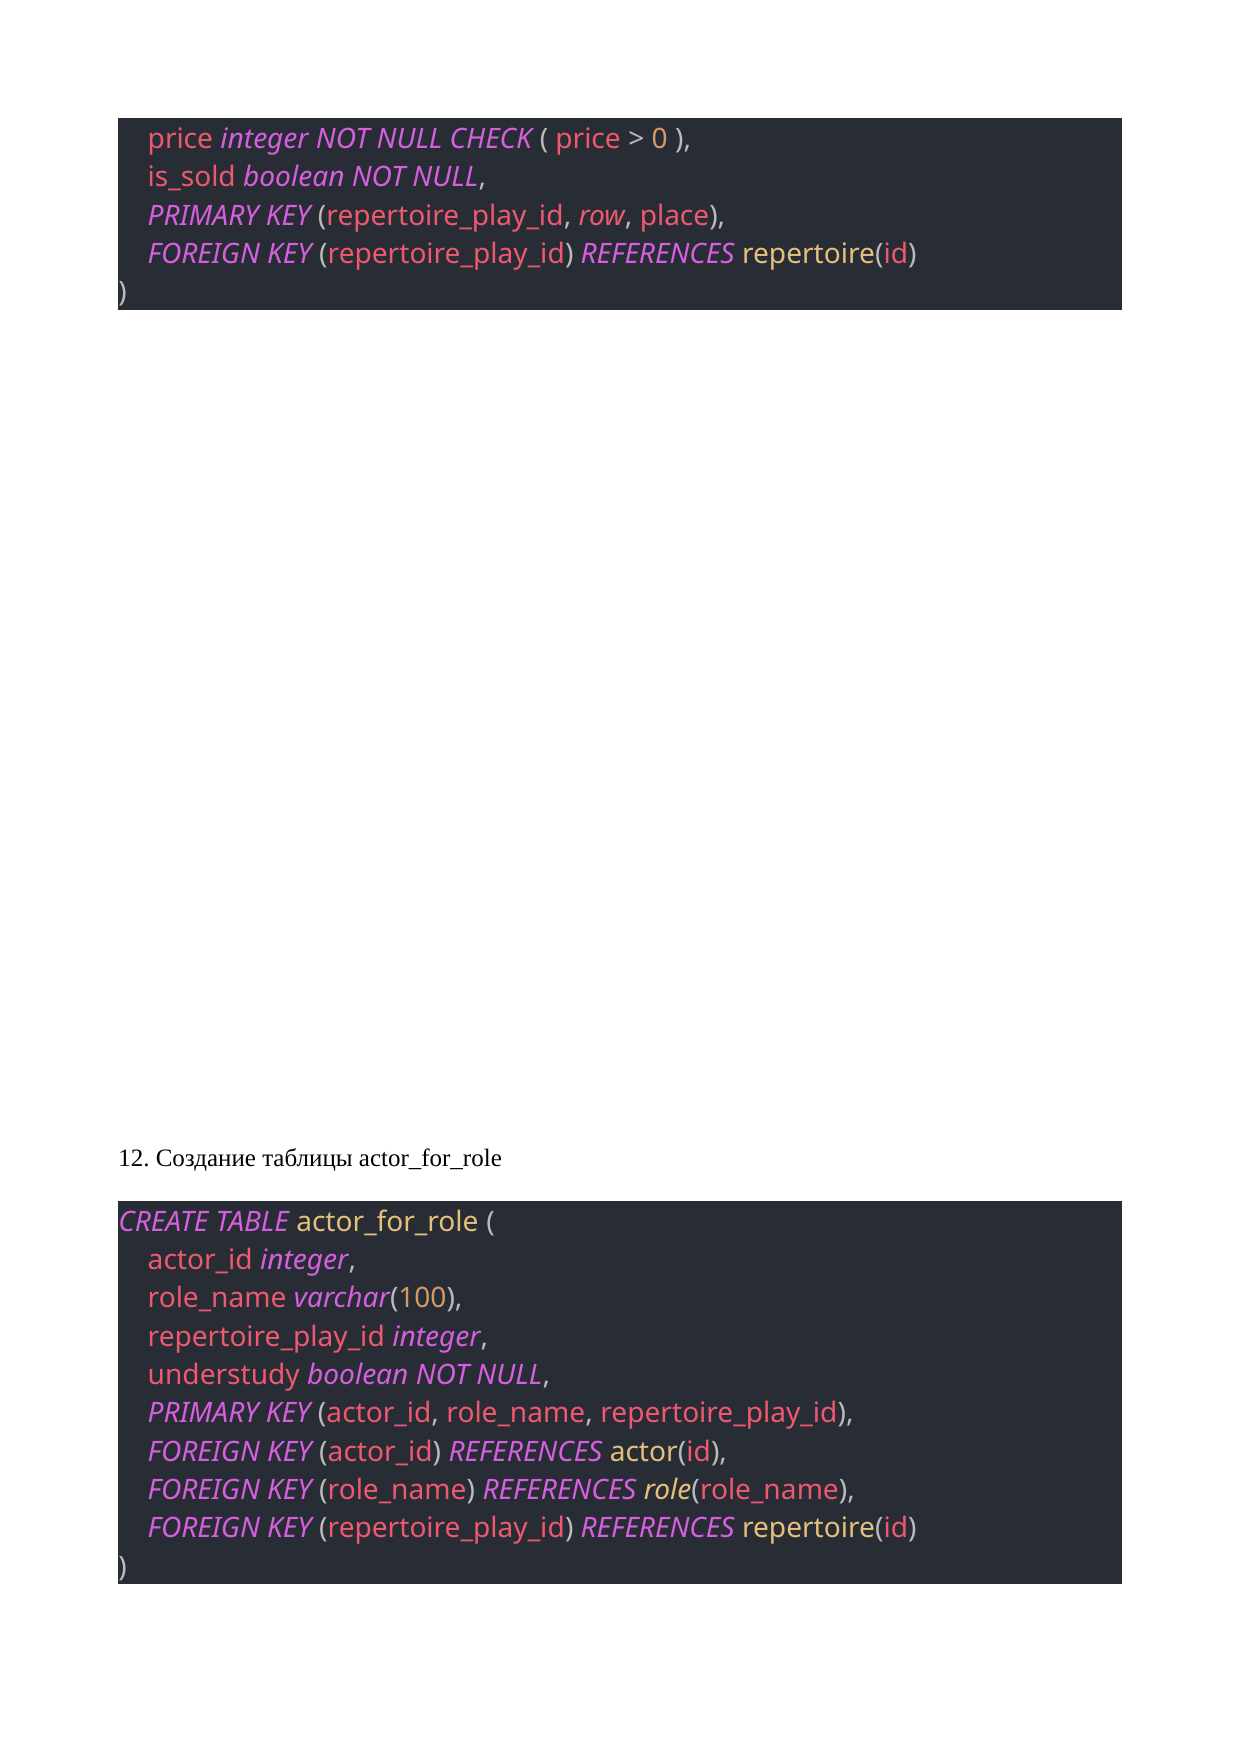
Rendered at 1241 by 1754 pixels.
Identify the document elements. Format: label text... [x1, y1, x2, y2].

text 12. Создание таблицы actor_for_role [118, 1143, 1122, 1172]
text price integer NOT NULL CHECK ( price > 0 ), is_sold boolean NOT NULL, PRIMARY KEY (repertoire_play_id, row, place), FOREIGN KEY (repertoire_play_id) REFERENCES repertoire(id) ) [118, 118, 1122, 310]
text CREATE TABLE actor_for_role ( actor_id integer, role_name varchar(100), repertoire_play_id integer, understudy boolean NOT NULL, PRIMARY KEY (actor_id, role_name, repertoire_play_id), FOREIGN KEY (actor_id) REFERENCES actor(id), FOREIGN KEY (role_name) REFERENCES role(role_name), FOREIGN KEY (repertoire_play_id) REFERENCES repertoire(id) ) [118, 1201, 1122, 1584]
